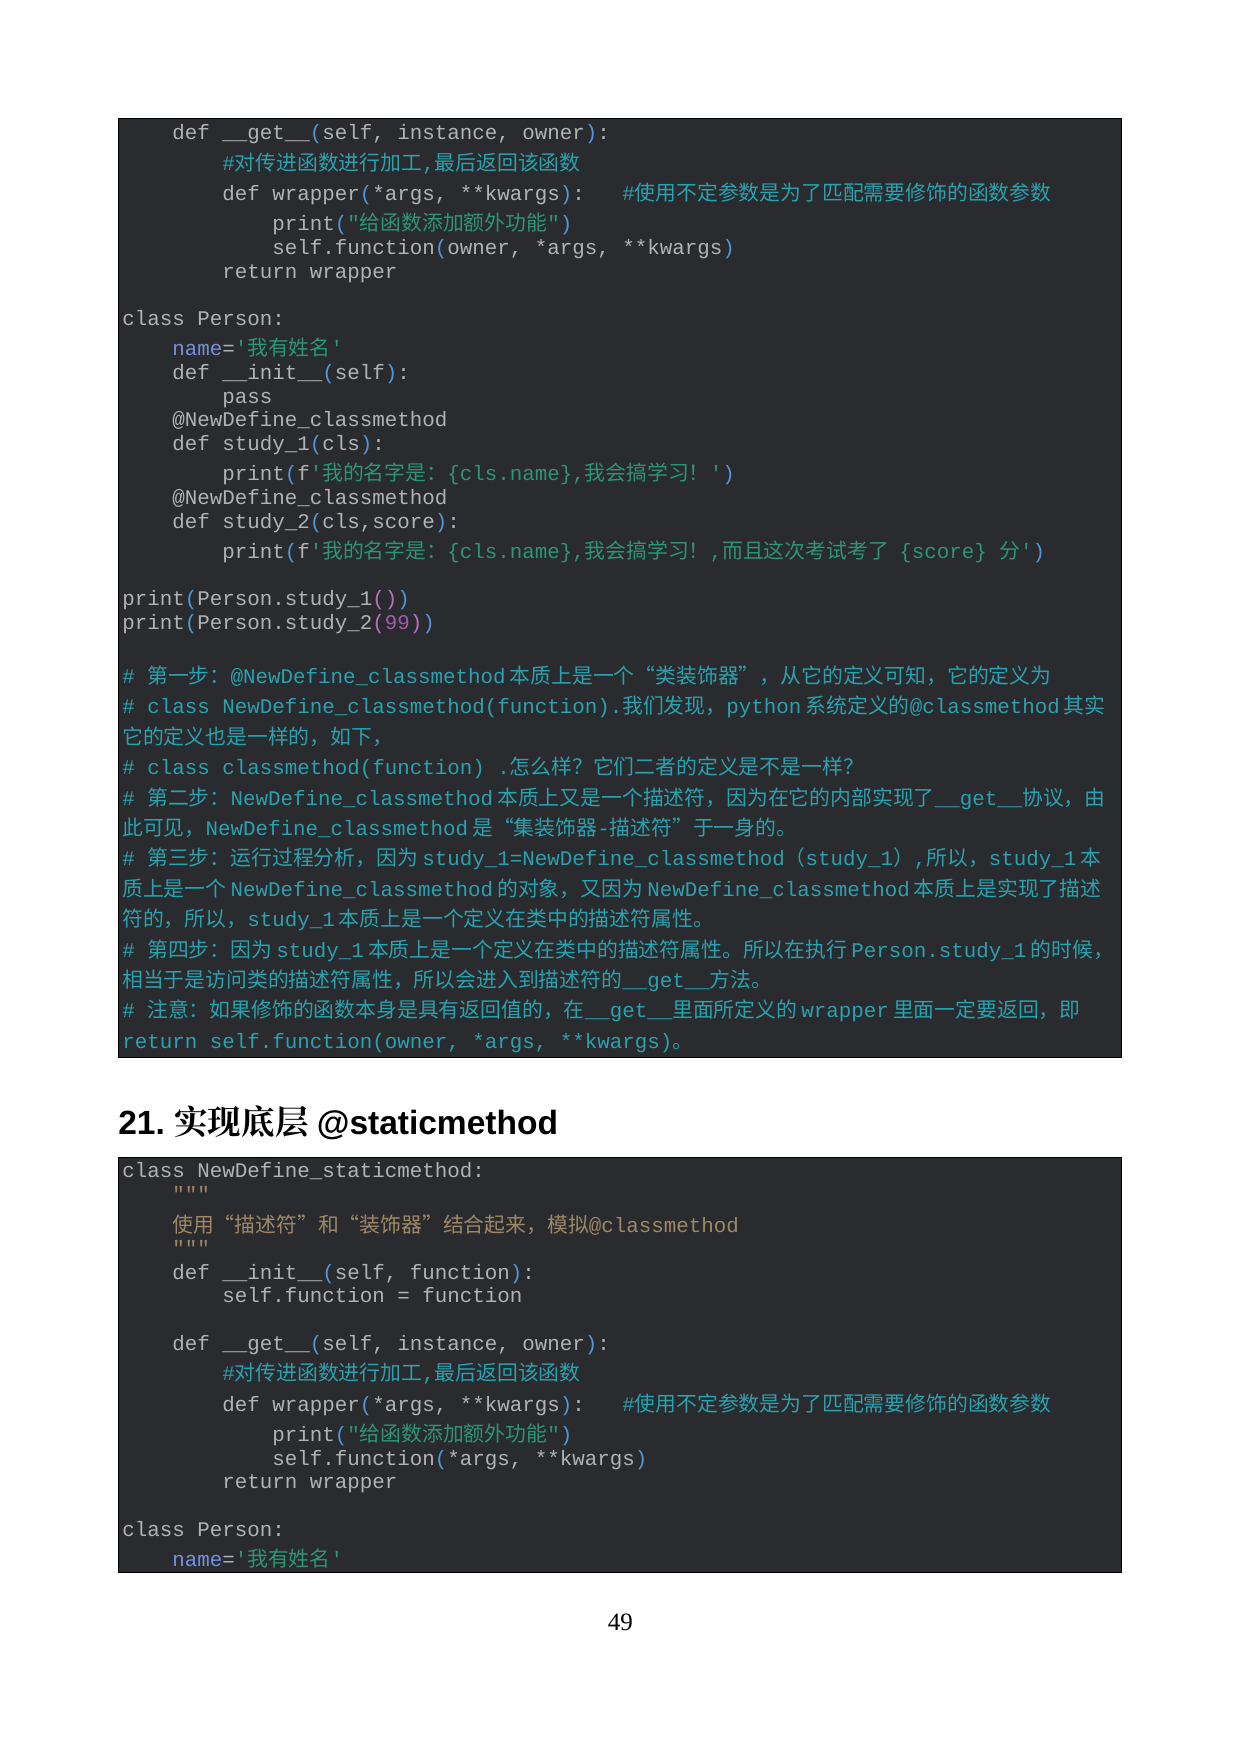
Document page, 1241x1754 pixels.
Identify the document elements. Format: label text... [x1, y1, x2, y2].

text def study_2(cls,score): [119, 507, 1121, 530]
text return wrapper [119, 1467, 1121, 1491]
text class NewDefine_staticmethod: [119, 1158, 1121, 1180]
subtitle 实现底层 @staticmethod [118, 1096, 1122, 1144]
text print("给函数添加额外功能") [119, 203, 1121, 233]
text # 注意：如果修饰的函数本身是具有返回值的，在__get__里面所定义的wrapper里面一定要返回，即return self.function(owner, *args, **kwargs)。 [119, 990, 1121, 1057]
text # class classmethod(function) .怎么样？它们二者的定义是不是一样？ [119, 746, 1121, 777]
text def wrapper(*args, **kwargs): #使用不定参数是为了匹配需要修饰的函数参数 [119, 1383, 1121, 1413]
text def study_1(cls): [119, 429, 1121, 453]
text self.function(*args, **kwargs) [119, 1444, 1121, 1467]
text self.function = function [119, 1282, 1121, 1305]
text name='我有姓名' [119, 328, 1121, 358]
text @NewDefine_classmethod [119, 483, 1121, 507]
text def __init__(self): [119, 358, 1121, 382]
text #对传进函数进行加工,最后返回该函数 [119, 142, 1121, 172]
text print(Person.study_1()) [119, 584, 1121, 608]
text return wrapper [119, 257, 1121, 280]
text pass [119, 382, 1121, 405]
text print(f'我的名字是：{cls.name},我会搞学习！,而且这次考试考了 {score} 分') [119, 530, 1121, 561]
text # 第三步：运行过程分析，因为study_1=NewDefine_classmethod（study_1）,所以，study_1本质上是一个NewDefine_classmethod的对象，又因为NewDefine_classmethod本质上是实现了描述符的，所以，study_1本质上是一个定义在类中的描述符属性。 [119, 838, 1121, 929]
text class Person: [119, 304, 1121, 328]
text """ [119, 1234, 1121, 1258]
text def __get__(self, instance, owner): [119, 1329, 1121, 1352]
text self.function(owner, *args, **kwargs) [119, 233, 1121, 257]
text def wrapper(*args, **kwargs): #使用不定参数是为了匹配需要修饰的函数参数 [119, 172, 1121, 203]
text print(f'我的名字是：{cls.name},我会搞学习！') [119, 453, 1121, 483]
text 使用“描述符”和“装饰器”结合起来，模拟@classmethod [119, 1204, 1121, 1234]
text def __init__(self, function): [119, 1258, 1121, 1282]
text # 第二步：NewDefine_classmethod本质上又是一个描述符，因为在它的内部实现了__get__协议，由此可见，NewDefine_classmethod是“集装饰器-描述符”于一身的。 [119, 777, 1121, 838]
text name='我有姓名' [119, 1538, 1121, 1572]
text """ [119, 1180, 1121, 1204]
text class Person: [119, 1515, 1121, 1538]
text # class NewDefine_classmethod(function).我们发现，python系统定义的@classmethod其实它的定义也是一样的，如下， [119, 686, 1121, 746]
text print(Person.study_2(99)) [119, 608, 1121, 632]
text @NewDefine_classmethod [119, 405, 1121, 429]
text # 第四步：因为study_1本质上是一个定义在类中的描述符属性。所以在执行Person.study_1的时候，相当于是访问类的描述符属性，所以会进入到描述符的__get__方法。 [119, 929, 1121, 990]
text # 第一步：@NewDefine_classmethod本质上是一个“类装饰器”，从它的定义可知，它的定义为 [119, 655, 1121, 686]
text #对传进函数进行加工,最后返回该函数 [119, 1352, 1121, 1383]
text def __get__(self, instance, owner): [119, 119, 1121, 142]
text print("给函数添加额外功能") [119, 1413, 1121, 1444]
